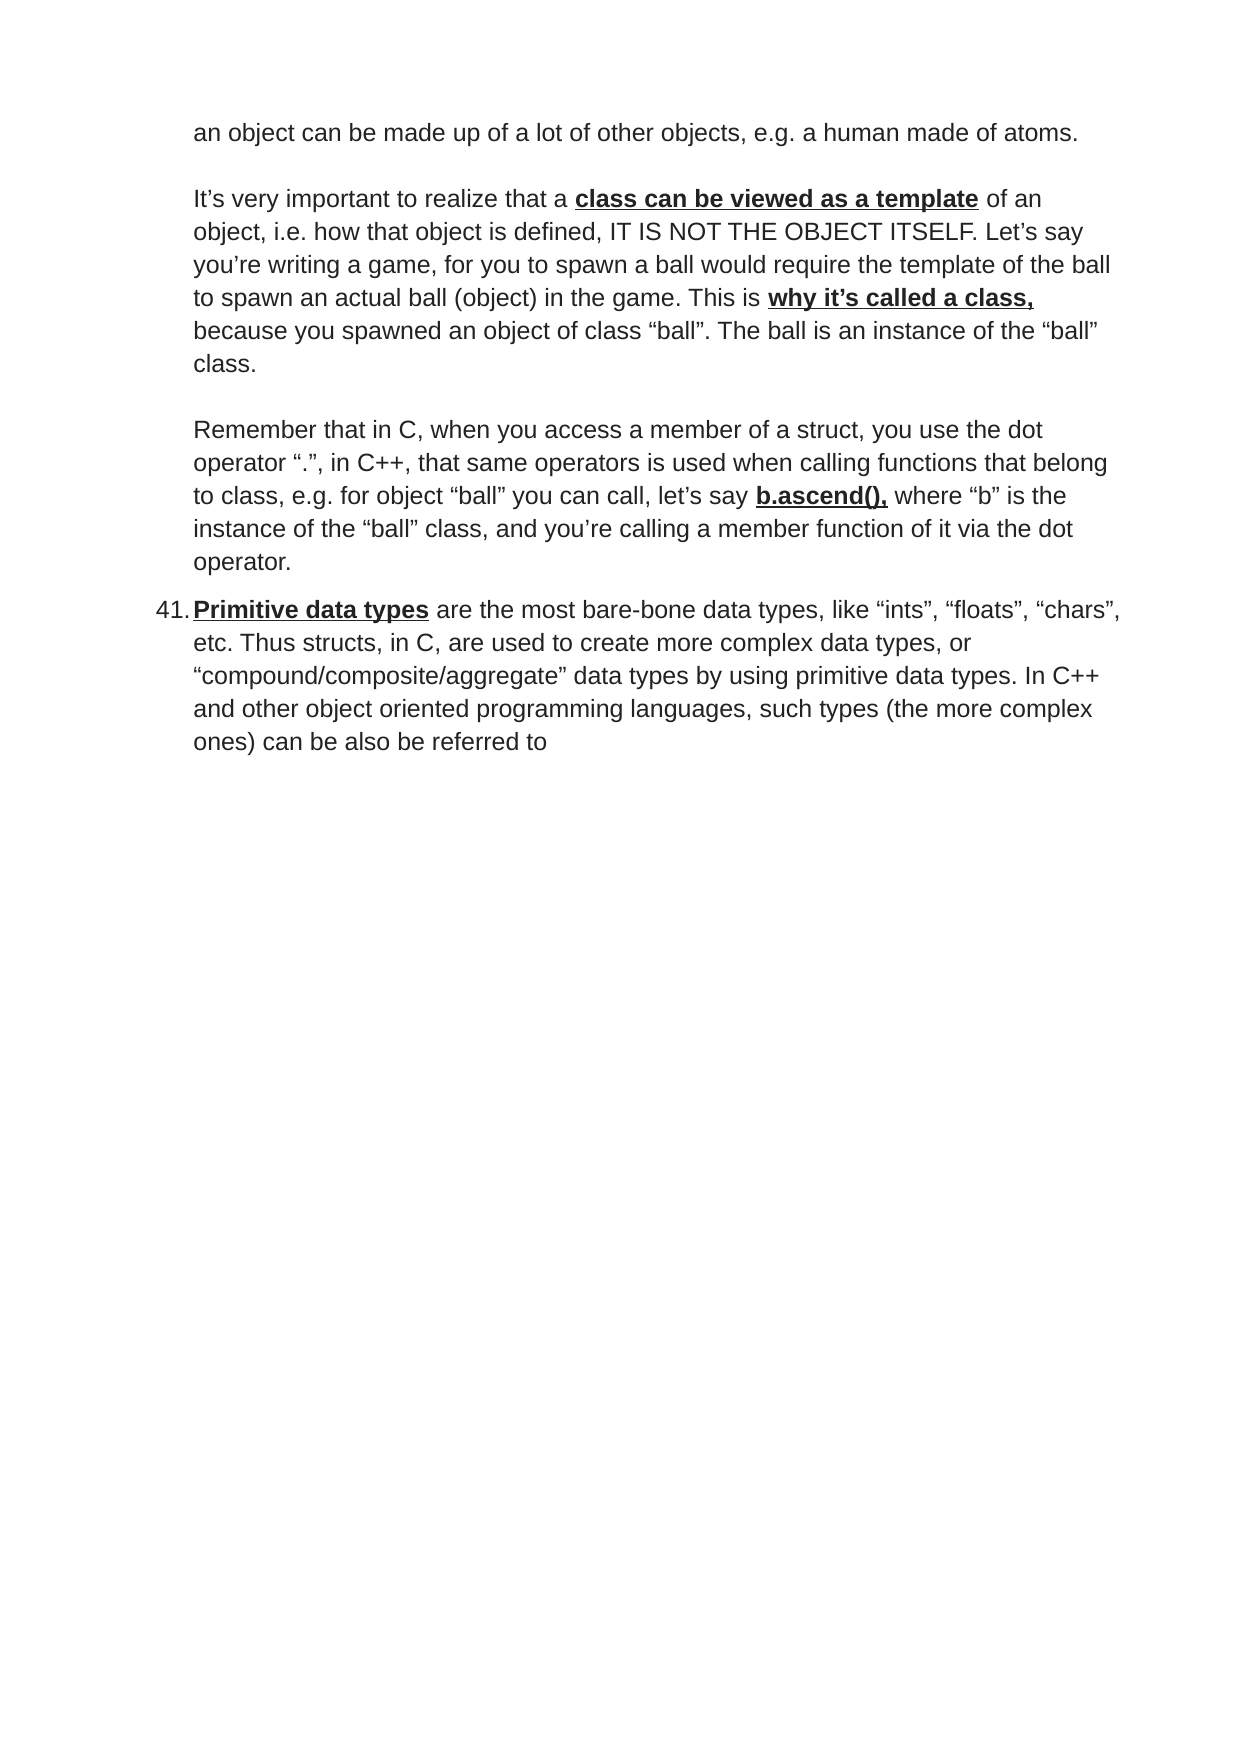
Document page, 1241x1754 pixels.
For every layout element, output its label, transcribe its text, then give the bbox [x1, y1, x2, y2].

list an object can be made up of a lot of other objects, e.g. a human made of atoms. It’s very important to realize that a class can be viewed as a template of an object, i.e. how that object is defined, IT IS NOT THE OBJECT ITSELF. Let’s say you’re writing a game, for you to spawn a ball would require the template of the ball to spawn an actual ball (object) in the game. This is why it’s called a class, because you spawned an object of class “ball”. The ball is an instance of the “ball” class. Remember that in C, when you access a member of a struct, you use the dot operator “.”, in C++, that same operators is used when calling functions that belong to class, e.g. for object “ball” you can call, let’s say b.ascend(), where “b” is the instance of the “ball” class, and you’re calling a member function of it via the dot operator. [156, 118, 1122, 576]
list Primitive data types are the most bare-bone data types, like “ints”, “floats”, “chars”, etc. Thus structs, in C, are used to create more complex data types, or “compound/composite/aggregate” data types by using primitive data types. In C++ and other object oriented programming languages, such types (the more complex ones) can be also be referred to [156, 595, 1122, 756]
